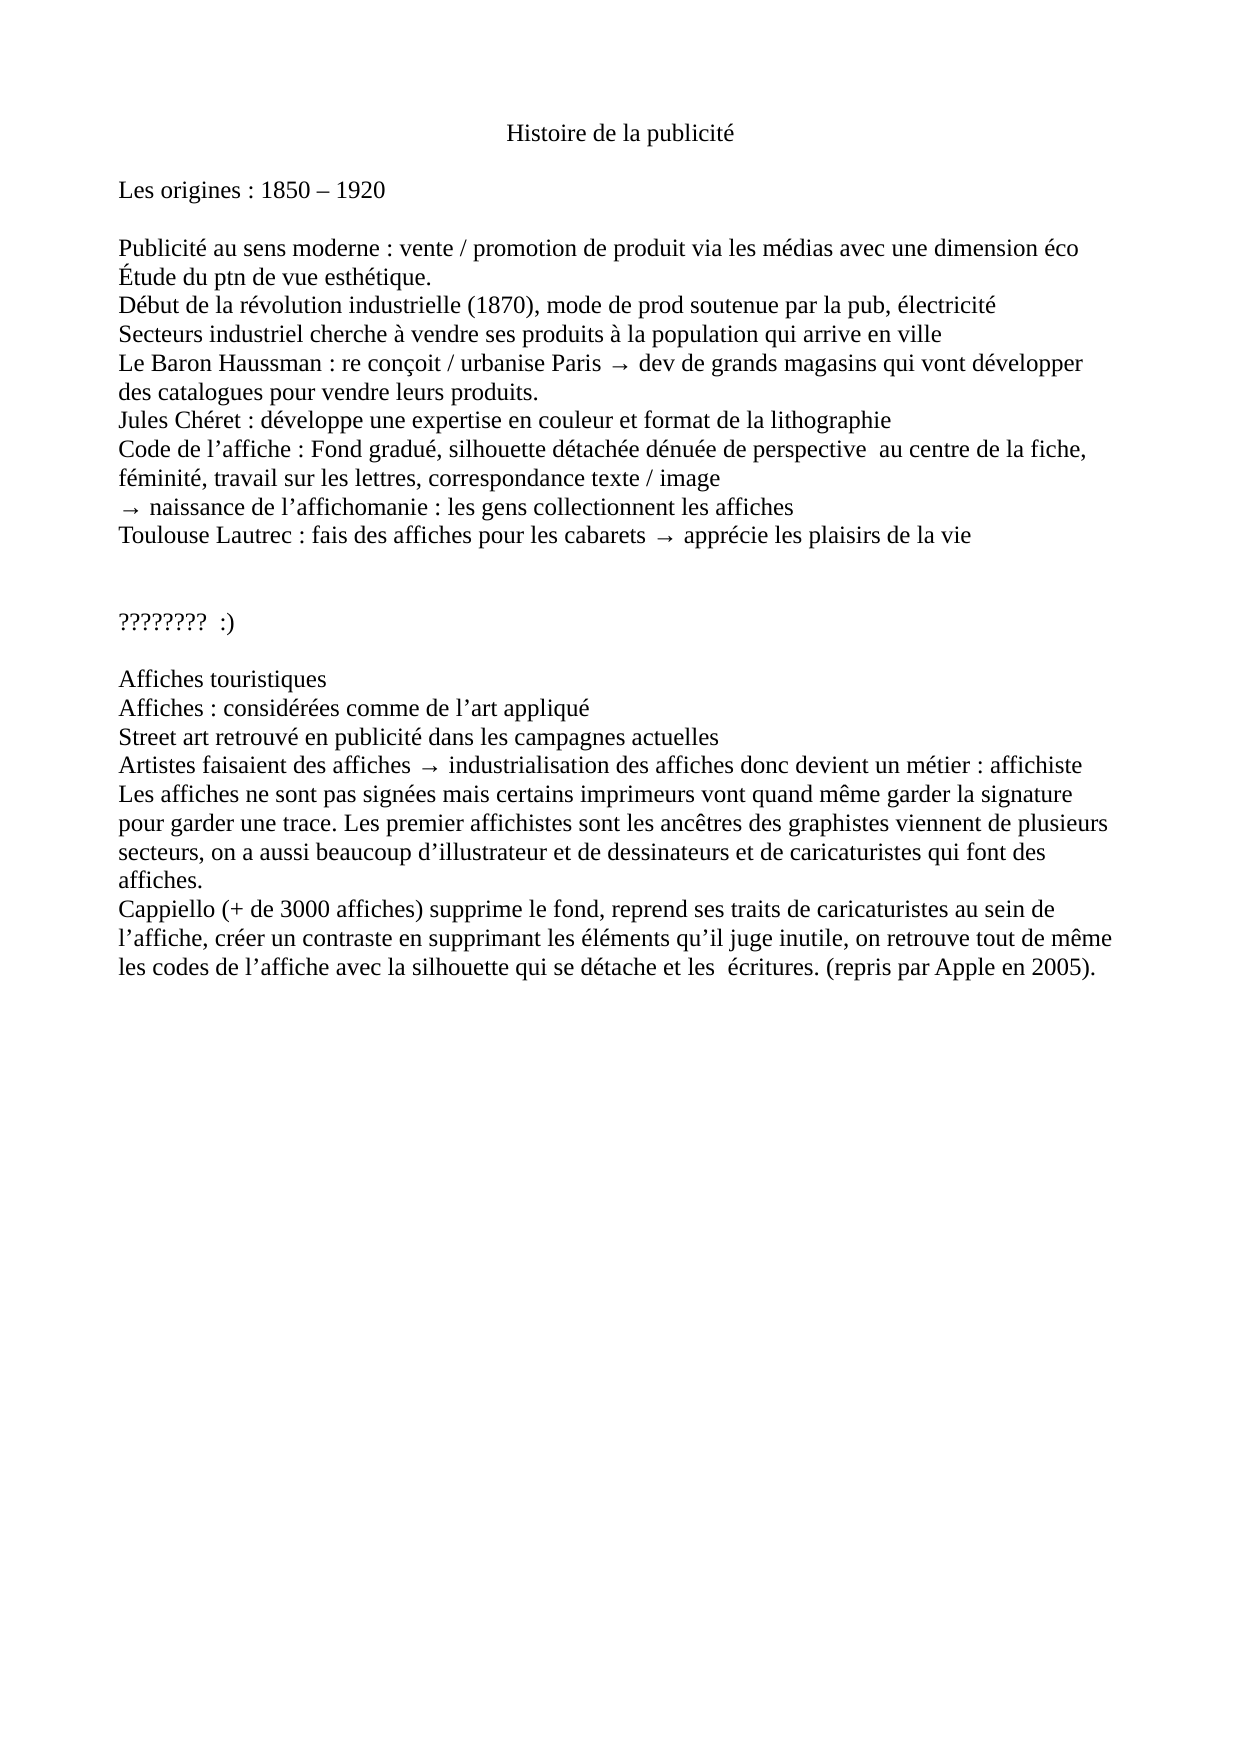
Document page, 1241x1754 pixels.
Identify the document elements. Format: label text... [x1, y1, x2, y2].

text Code de l’affiche : Fond gradué, silhouette détachée dénuée de perspective au centre de la fiche, féminité, travail sur les lettres, correspondance texte / image [118, 434, 1122, 492]
text Artistes faisaient des affiches → industrialisation des affiches donc devient un métier : affichiste [118, 751, 1122, 779]
text ???????? :) [118, 607, 1122, 636]
text Jules Chéret : développe une expertise en couleur et format de la lithographie [118, 406, 1122, 434]
text Toulouse Lautrec : fais des affiches pour les cabarets → apprécie les plaisirs de la vie [118, 521, 1122, 549]
text → naissance de l’affichomanie : les gens collectionnent les affiches [118, 492, 1122, 521]
text Affiches : considérées comme de l’art appliqué [118, 693, 1122, 722]
text Le Baron Haussman : re conçoit / urbanise Paris → dev de grands magasins qui vont développer des catalogues pour vendre leurs produits. [118, 348, 1122, 406]
text Street art retrouvé en publicité dans les campagnes actuelles [118, 722, 1122, 751]
text Étude du ptn de vue esthétique. [118, 262, 1122, 291]
text Affiches touristiques [118, 664, 1122, 693]
text Les affiches ne sont pas signées mais certains imprimeurs vont quand même garder la signature pour garder une trace. Les premier affichistes sont les ancêtres des graphistes viennent de plusieurs secteurs, on a aussi beaucoup d’illustrateur et de dessinateurs et de caricaturistes qui font des affiches. [118, 779, 1122, 894]
text Les origines : 1850 – 1920 [118, 176, 1122, 204]
text Cappiello (+ de 3000 affiches) supprime le fond, reprend ses traits de caricaturistes au sein de l’affiche, créer un contraste en supprimant les éléments qu’il juge inutile, on retrouve tout de même les codes de l’affiche avec la silhouette qui se détache et les écritures. (repris par Apple en 2005). [118, 894, 1122, 981]
text Secteurs industriel cherche à vendre ses produits à la population qui arrive en ville [118, 319, 1122, 348]
text Histoire de la publicité [118, 118, 1122, 147]
text Publicité au sens moderne : vente / promotion de produit via les médias avec une dimension éco [118, 233, 1122, 262]
text Début de la révolution industrielle (1870), mode de prod soutenue par la pub, électricité [118, 291, 1122, 319]
